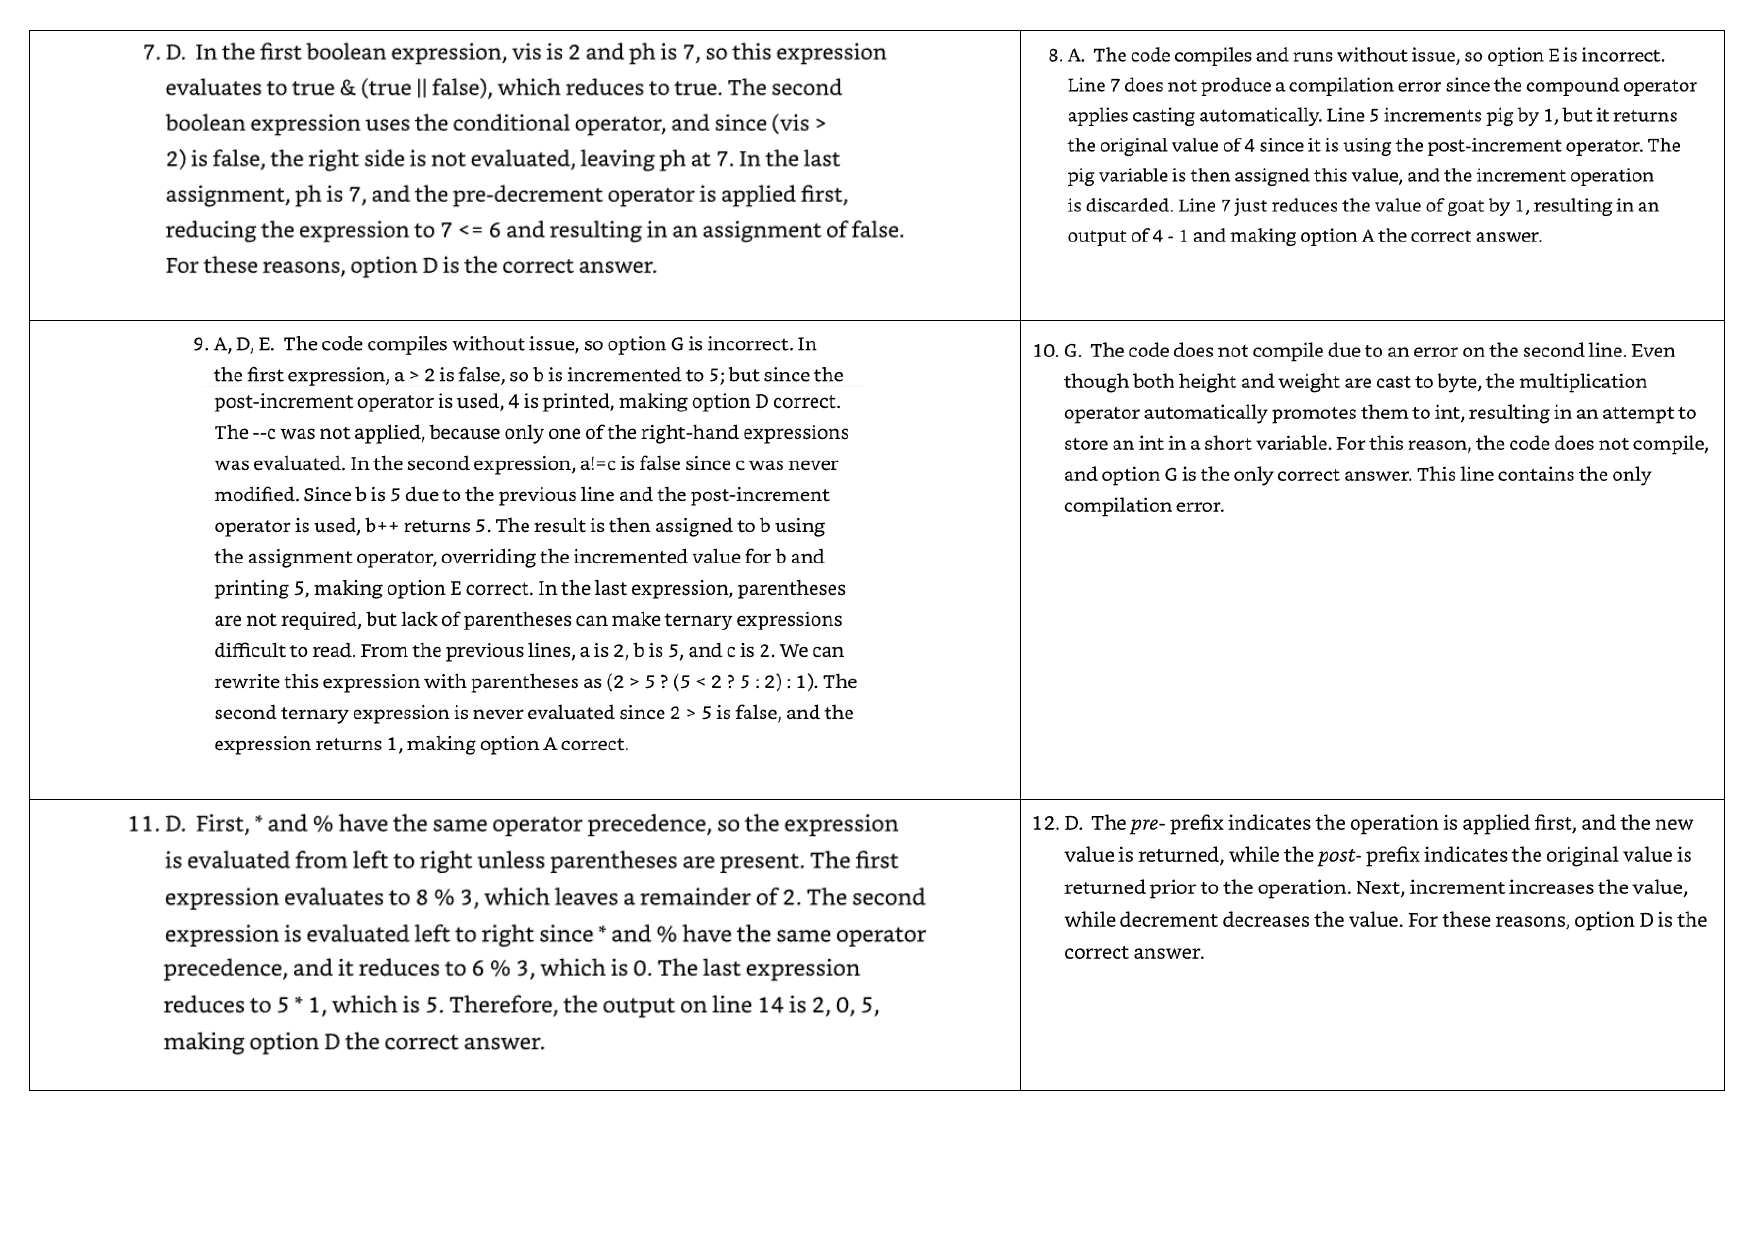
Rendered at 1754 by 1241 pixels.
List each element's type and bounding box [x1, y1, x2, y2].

picture [115, 806, 936, 1056]
table_cell [30, 31, 1020, 319]
table_cell [1021, 321, 1724, 799]
picture [1040, 36, 1705, 252]
table_cell [1021, 31, 1724, 319]
picture [1026, 326, 1719, 521]
table_cell [30, 321, 1020, 799]
table_cell [1021, 800, 1724, 1090]
picture [1026, 806, 1719, 968]
picture [137, 36, 913, 286]
picture [185, 326, 865, 765]
table_cell [30, 800, 1020, 1090]
